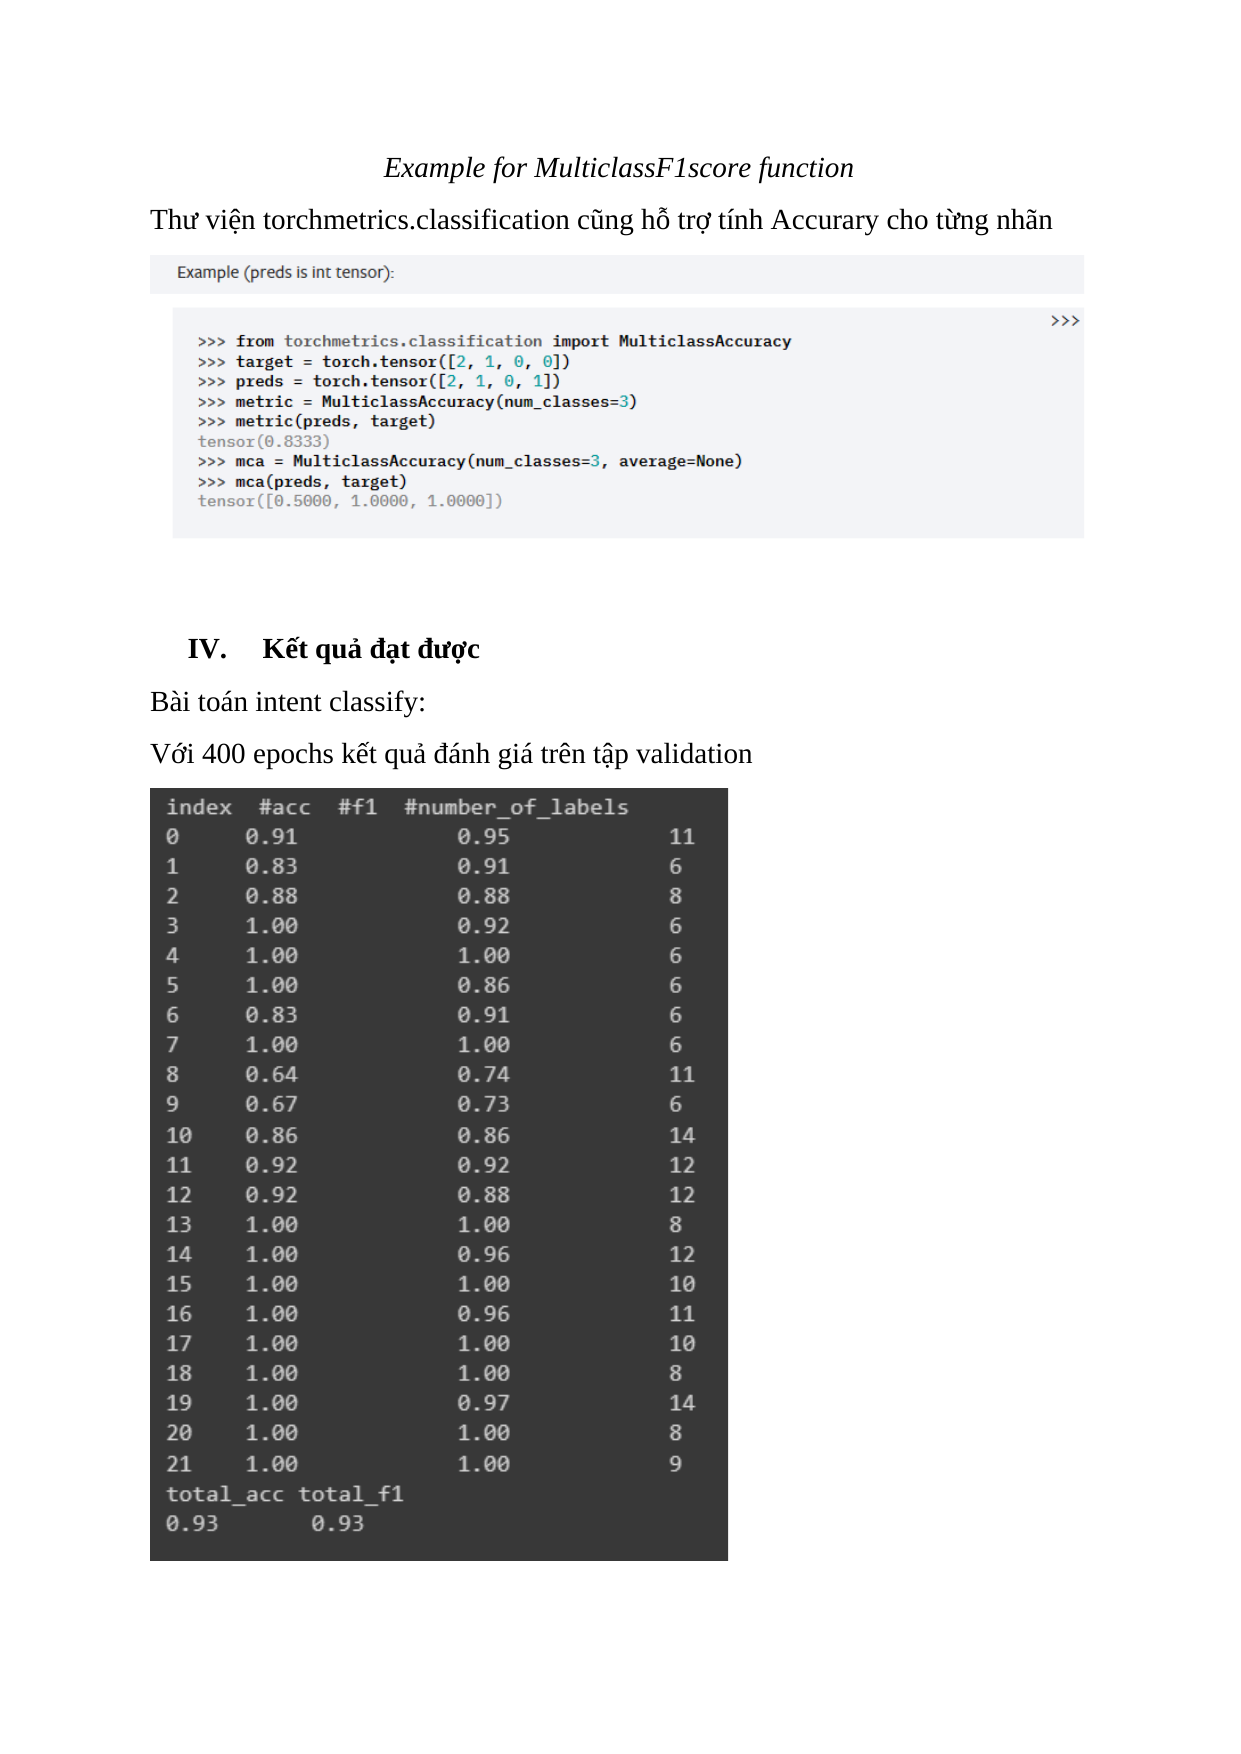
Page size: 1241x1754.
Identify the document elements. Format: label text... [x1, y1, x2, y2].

text Với 400 epochs kết quả đánh giá trên tập validation [150, 736, 1090, 770]
text Thư viện torchmetrics.classification cũng hỗ trợ tính Accurary cho từng nhãn [150, 202, 1090, 236]
text Example for MulticlassF1score function [150, 150, 1090, 183]
list Kết quả đạt được [187, 631, 1090, 665]
text Bài toán intent classify: [150, 684, 1090, 717]
